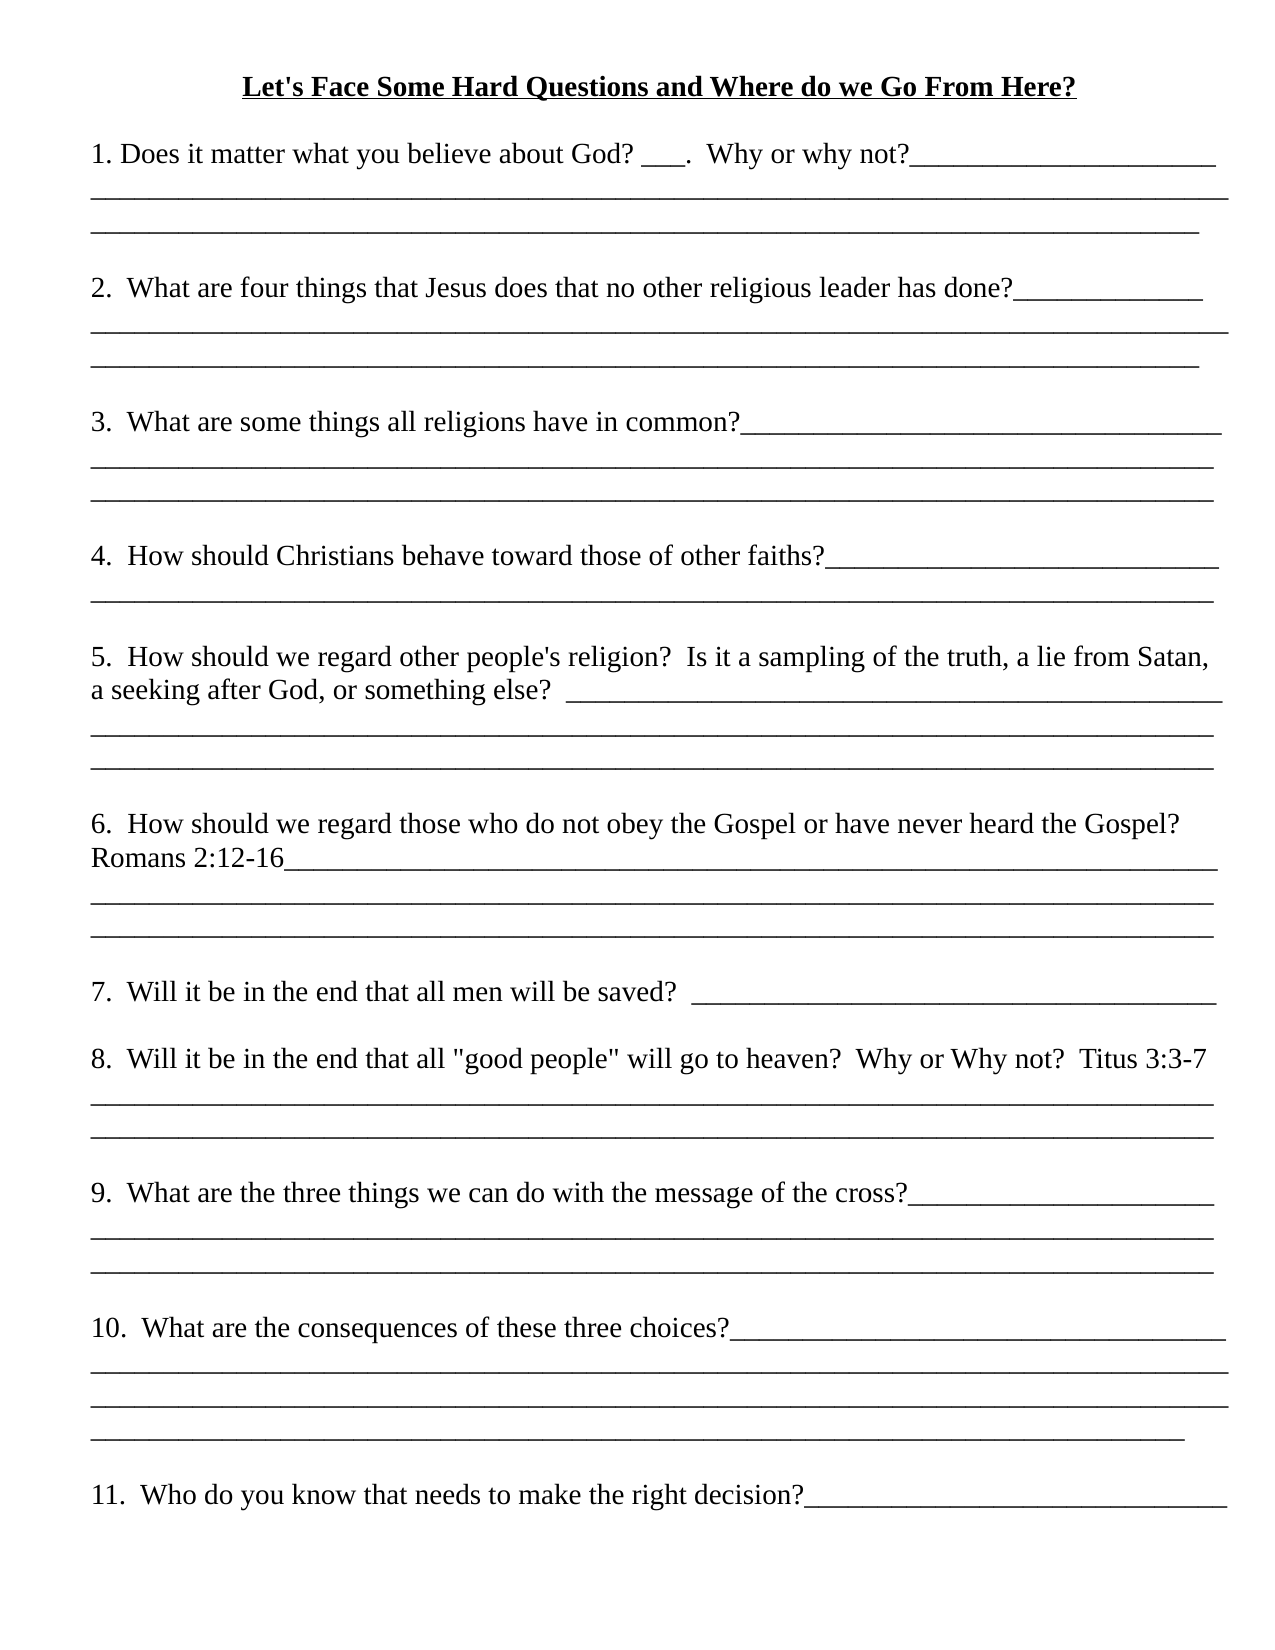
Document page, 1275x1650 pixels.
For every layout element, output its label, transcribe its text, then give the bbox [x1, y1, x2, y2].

text ______________________________________________________________________________ [91, 169, 1228, 198]
text ____________________________________________________________________________ [91, 200, 1228, 236]
text _____________________________________________________________________________ [91, 1075, 1228, 1108]
text Let's Face Some Hard Questions and Where do we Go From Here? [91, 69, 1228, 102]
text 4. How should Christians behave toward those of other faiths?___________________________ [91, 538, 1228, 572]
text _____________________________________________________________________________ [91, 706, 1228, 739]
text _____________________________________________________________________________ [91, 438, 1228, 471]
text 6. How should we regard those who do not obey the Gospel or have never heard the Gospel? [91, 807, 1228, 840]
text _____________________________________________________________________________ [91, 471, 1228, 505]
text _____________________________________________________________________________ [91, 572, 1228, 605]
text ____________________________________________________________________________ [91, 334, 1228, 371]
text 3. What are some things all religions have in common?_________________________________ [91, 404, 1228, 438]
text 9. What are the three things we can do with the message of the cross?_____________________ [91, 1176, 1228, 1209]
text Romans 2:12-16________________________________________________________________ [91, 840, 1228, 874]
text 5. How should we regard other people's religion? Is it a sampling of the truth, a lie from Satan, a seeking after God, or something else? _____________________________________________ [91, 639, 1228, 706]
text _____________________________________________________________________________ [91, 1209, 1228, 1243]
text ______________________________________________________________________________ [91, 1343, 1228, 1372]
text 11. Who do you know that needs to make the right decision?_____________________________ [91, 1477, 1228, 1511]
text _____________________________________________________________________________ [91, 874, 1228, 907]
text 7. Will it be in the end that all men will be saved? ____________________________________ [91, 974, 1228, 1008]
text _____________________________________________________________________________ [91, 1243, 1228, 1276]
text ______________________________________________________________________________ [91, 1374, 1228, 1406]
text 10. What are the consequences of these three choices?__________________________________ [91, 1310, 1228, 1343]
text 2. What are four things that Jesus does that no other religious leader has done?_____________ [91, 270, 1228, 303]
text ______________________________________________________________________________ [91, 303, 1228, 332]
text 8. Will it be in the end that all "good people" will go to heaven? Why or Why not? Titus 3:3-7 [91, 1041, 1228, 1075]
text _____________________________________________________________________________ [91, 1108, 1228, 1142]
text 1. Does it matter what you believe about God? ___. Why or why not?_____________________ [91, 136, 1228, 169]
text _____________________________________________________________________________ [91, 739, 1228, 773]
text _____________________________________________________________________________ [91, 907, 1228, 941]
text ___________________________________________________________________________ [91, 1408, 1228, 1444]
